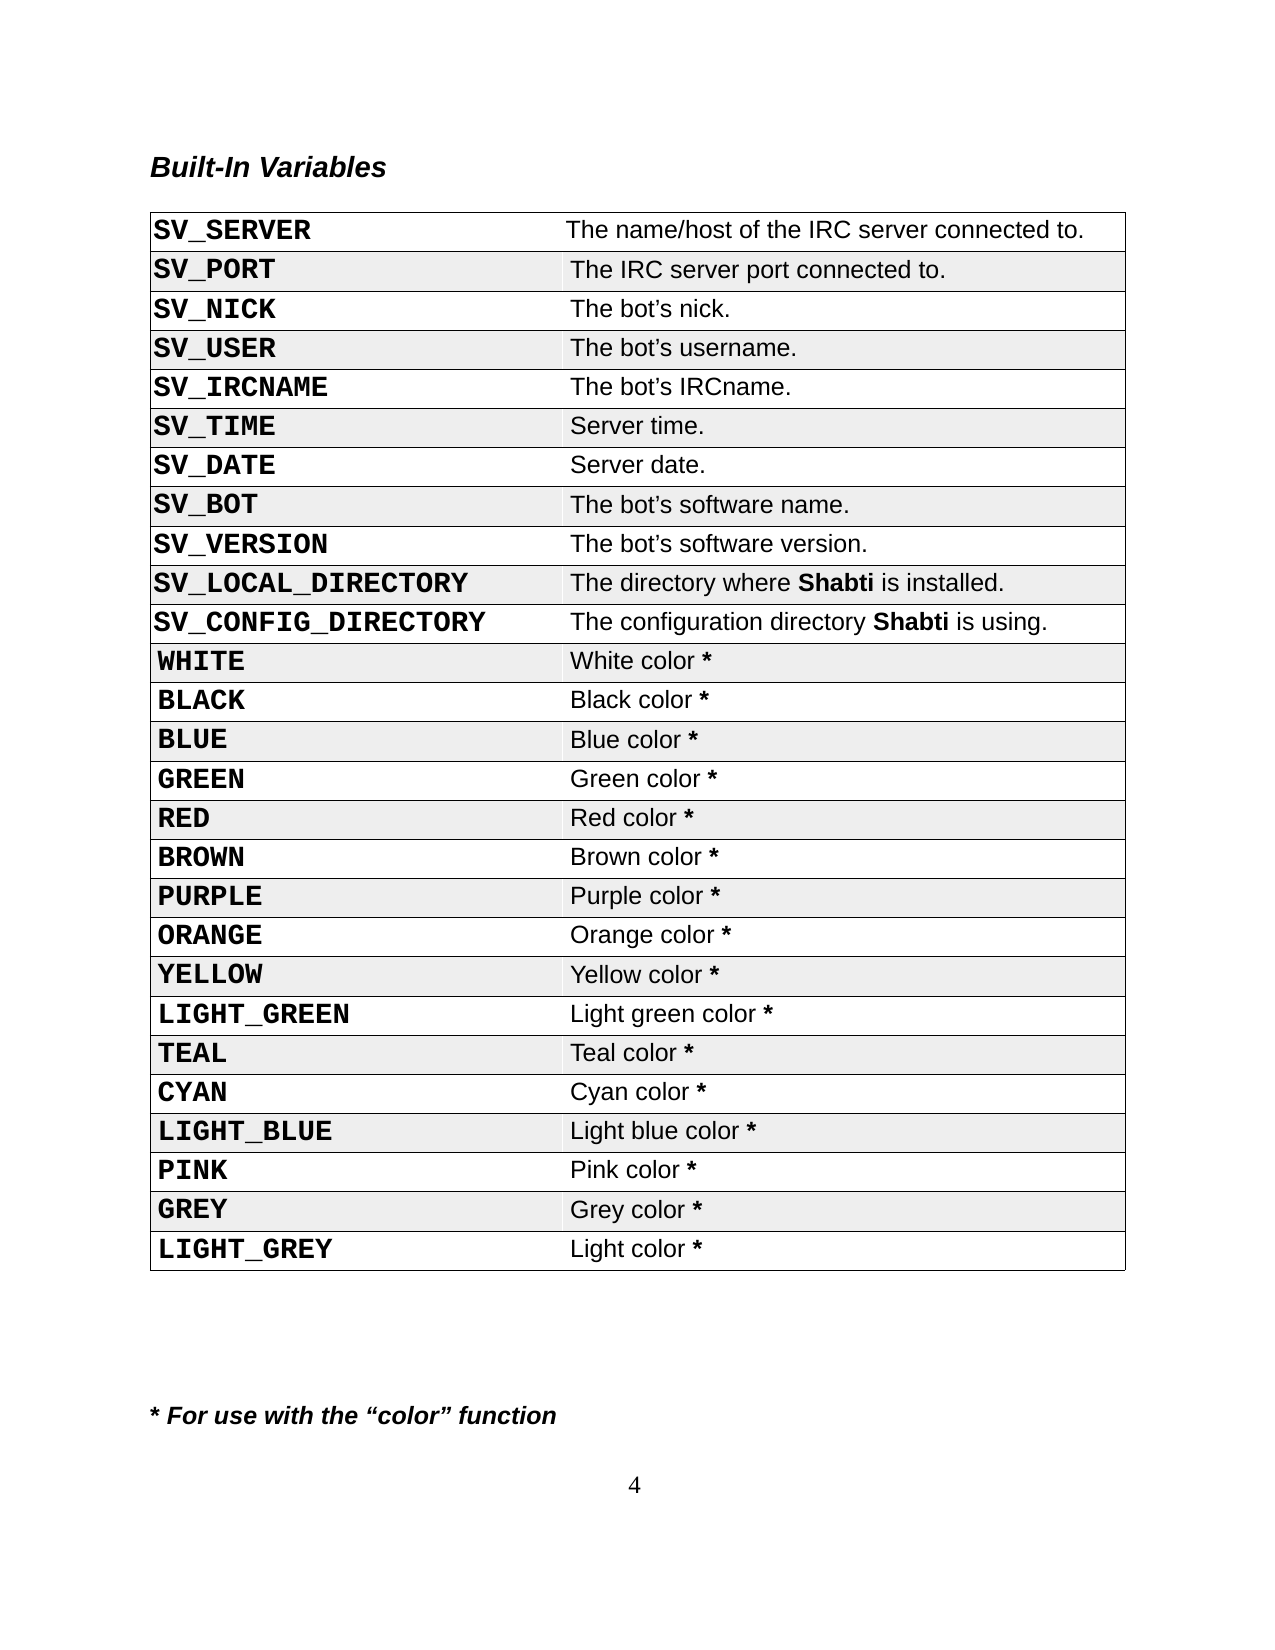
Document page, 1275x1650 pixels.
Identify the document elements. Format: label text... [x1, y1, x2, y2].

table_cell GREY [151, 1192, 562, 1231]
table_cell RED [151, 801, 562, 839]
table_cell The configuration directory Shabti is using. [563, 605, 1125, 643]
table_cell SV_BOT [151, 487, 562, 526]
table_cell Orange color * [563, 918, 1125, 956]
table_cell Blue color * [563, 722, 1125, 761]
table_cell SV_DATE [151, 448, 562, 486]
table_cell SV_IRCNAME [151, 370, 562, 408]
table_cell ORANGE [151, 918, 562, 956]
table_cell Server date. [563, 448, 1125, 486]
table_cell Pink color * [563, 1153, 1125, 1191]
table_cell BLUE [151, 722, 562, 761]
table_cell White color * [563, 644, 1125, 682]
table_cell LIGHT_GREEN [151, 997, 562, 1035]
table_cell SV_CONFIG_DIRECTORY [151, 605, 562, 643]
table_cell Yellow color * [563, 957, 1125, 996]
table_cell Cyan color * [563, 1075, 1125, 1113]
table_cell YELLOW [151, 957, 562, 996]
text Built-In Variables [150, 150, 1125, 183]
table_cell PINK [151, 1153, 562, 1191]
table_cell CYAN [151, 1075, 562, 1113]
table_cell Light color * [563, 1232, 1125, 1270]
table_cell TEAL [151, 1036, 562, 1074]
table_cell WHITE [151, 644, 562, 682]
table_cell SV_NICK [151, 292, 562, 330]
table_cell Light blue color * [563, 1114, 1125, 1152]
table_cell BLACK [151, 683, 562, 721]
table_cell Brown color * [563, 840, 1125, 878]
table_cell Teal color * [563, 1036, 1125, 1074]
table_cell Red color * [563, 801, 1125, 839]
table_cell SV_LOCAL_DIRECTORY [151, 566, 562, 604]
table_header SV_SERVER [151, 213, 562, 251]
table_cell LIGHT_GREY [151, 1232, 562, 1270]
table_cell SV_VERSION [151, 527, 562, 565]
table_cell The bot’s nick. [563, 292, 1125, 330]
table_cell Green color * [563, 762, 1125, 800]
table_cell The bot’s username. [563, 331, 1125, 369]
table_cell SV_USER [151, 331, 562, 369]
table_cell PURPLE [151, 879, 562, 917]
table_cell SV_PORT [151, 252, 562, 291]
text * For use with the “color” function [150, 1401, 1125, 1430]
table_cell The bot’s IRCname. [563, 370, 1125, 408]
table_cell The IRC server port connected to. [563, 252, 1125, 291]
table_cell GREEN [151, 762, 562, 800]
table_cell The bot’s software name. [563, 487, 1125, 526]
table_cell Light green color * [563, 997, 1125, 1035]
table_cell The bot’s software version. [563, 527, 1125, 565]
table_header The name/host of the IRC server connected to. [563, 213, 1125, 251]
table_cell BROWN [151, 840, 562, 878]
table_cell LIGHT_BLUE [151, 1114, 562, 1152]
table_cell The directory where Shabti is installed. [563, 566, 1125, 604]
table_cell Server time. [563, 409, 1125, 447]
table_cell SV_TIME [151, 409, 562, 447]
table_cell Purple color * [563, 879, 1125, 917]
table_cell Black color * [563, 683, 1125, 721]
table_cell Grey color * [563, 1192, 1125, 1231]
